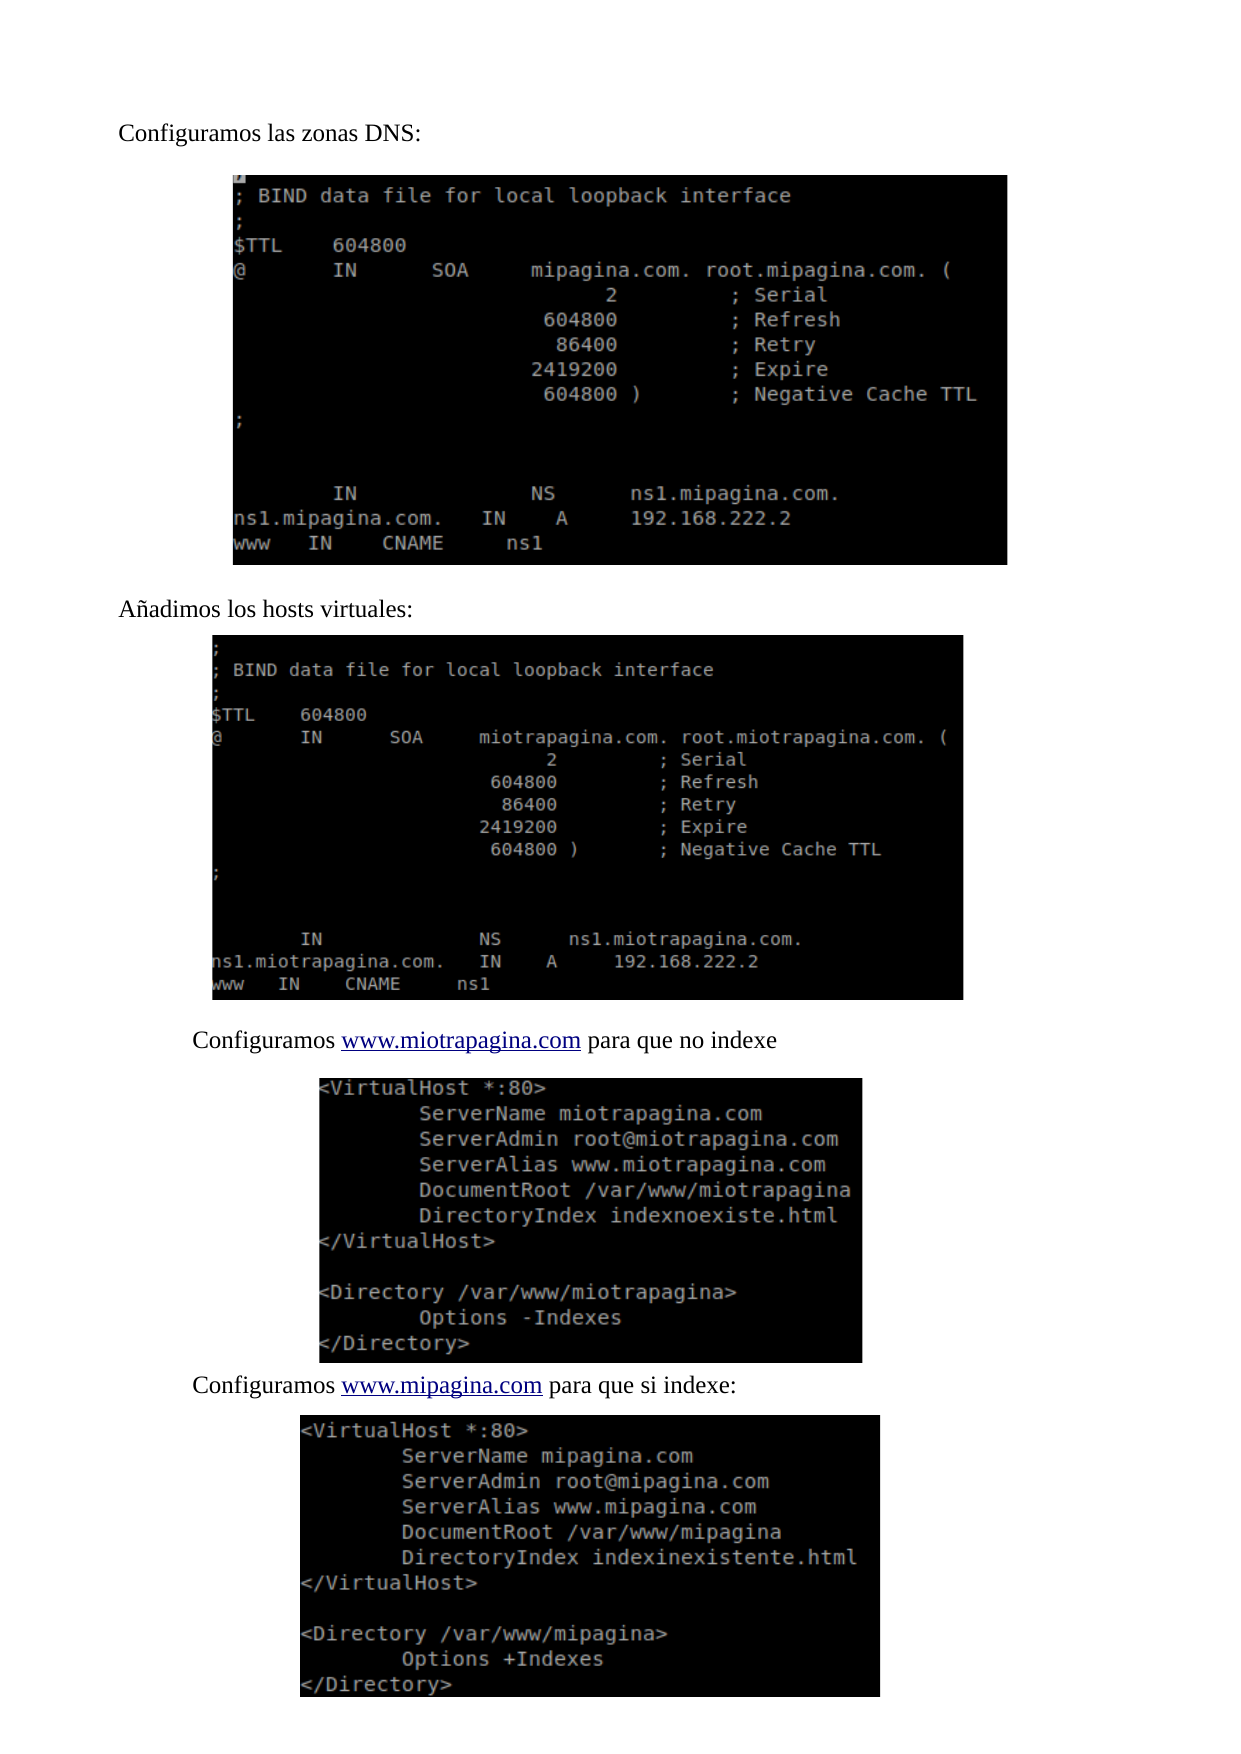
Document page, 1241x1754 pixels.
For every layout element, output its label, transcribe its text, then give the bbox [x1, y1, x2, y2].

picture [212, 635, 964, 1000]
text Configuramos las zonas DNS: [118, 118, 1122, 147]
picture [232, 175, 1008, 565]
picture [319, 1078, 863, 1363]
picture [300, 1415, 880, 1697]
text Añadimos los hosts virtuales: [118, 594, 1122, 622]
text Configuramos www.miotrapagina.com para que no indexe [118, 1025, 1122, 1054]
text Configuramos www.mipagina.com para que si indexe: [118, 1370, 1122, 1399]
